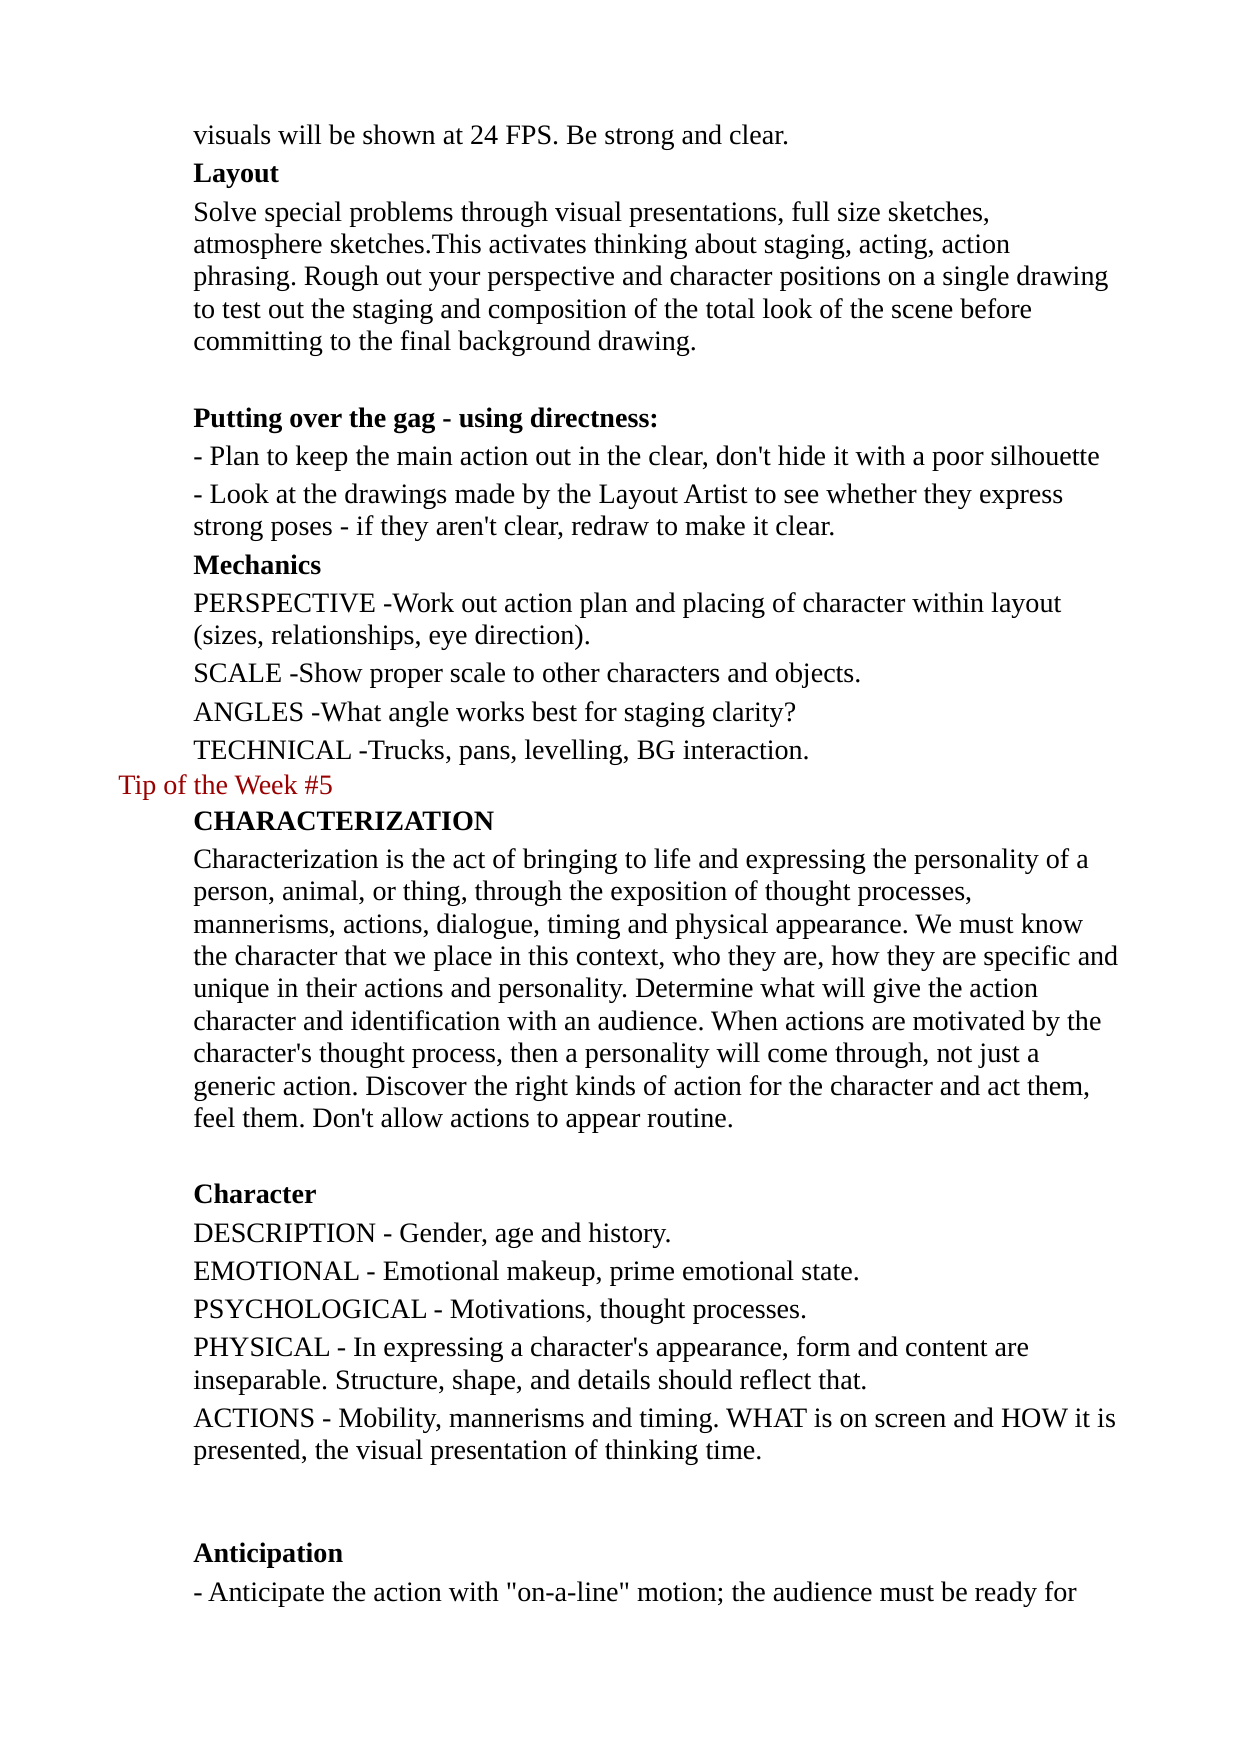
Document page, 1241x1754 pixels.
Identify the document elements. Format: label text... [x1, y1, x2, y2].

text visuals will be shown at 24 FPS. Be strong and clear. [193, 118, 1122, 151]
text - Plan to keep the main action out in the clear, don't hide it with a poor silhouette [193, 439, 1122, 471]
text DESCRIPTION - Gender, age and history. [193, 1216, 1122, 1248]
text - Look at the drawings made by the Layout Artist to see whether they express strong poses - if they aren't clear, redraw to make it clear. [193, 477, 1122, 542]
text PSYCHOLOGICAL - Motivations, thought processes. [193, 1292, 1122, 1324]
text Anticipation [193, 1536, 1122, 1569]
text EMOTIONAL - Emotional makeup, prime emotional state. [193, 1254, 1122, 1286]
text ACTIONS - Mobility, mannerisms and timing. WHAT is on screen and HOW it is presented, the visual presentation of thinking time. [193, 1401, 1122, 1531]
text CHARACTERIZATION [193, 804, 1122, 836]
text Tip of the Week #5 [118, 768, 1122, 801]
text Solve special problems through visual presentations, full size sketches, atmosphere sketches.This activates thinking about staging, acting, action phrasing. Rough out your perspective and character positions on a single drawing to test out the staging and composition of the total look of the scene before committing to the final background drawing. [193, 194, 1122, 357]
text - Anticipate the action with "on-a-line" motion; the audience must be ready for [193, 1575, 1122, 1607]
text PHYSICAL - In expressing a character's appearance, form and content are inseparable. Structure, shape, and details should reflect that. [193, 1330, 1122, 1395]
text Layout [193, 156, 1122, 189]
text Mechanics [193, 548, 1122, 580]
text Character [193, 1177, 1122, 1210]
text TECHNICAL -Trucks, pans, levelling, BG interaction. [193, 733, 1122, 765]
text Putting over the gag - using directness: [193, 401, 1122, 433]
text PERSPECTIVE -Work out action plan and placing of character within layout (sizes, relationships, eye direction). [193, 586, 1122, 651]
text SCALE -Show proper scale to other characters and objects. [193, 657, 1122, 689]
text ANGLES -What angle works best for staging clarity? [193, 695, 1122, 727]
text Characterization is the act of bringing to life and expressing the personality of a person, animal, or thing, through the exposition of thought processes, mannerisms, actions, dialogue, timing and physical appearance. We must know the character that we place in this context, who they are, how they are specific and unique in their actions and personality. Determine what will give the action character and identification with an audience. When actions are motivated by the character's thought process, then a personality will come through, not just a generic action. Discover the right kinds of action for the character and act them, feel them. Don't allow actions to appear routine. [193, 842, 1122, 1133]
